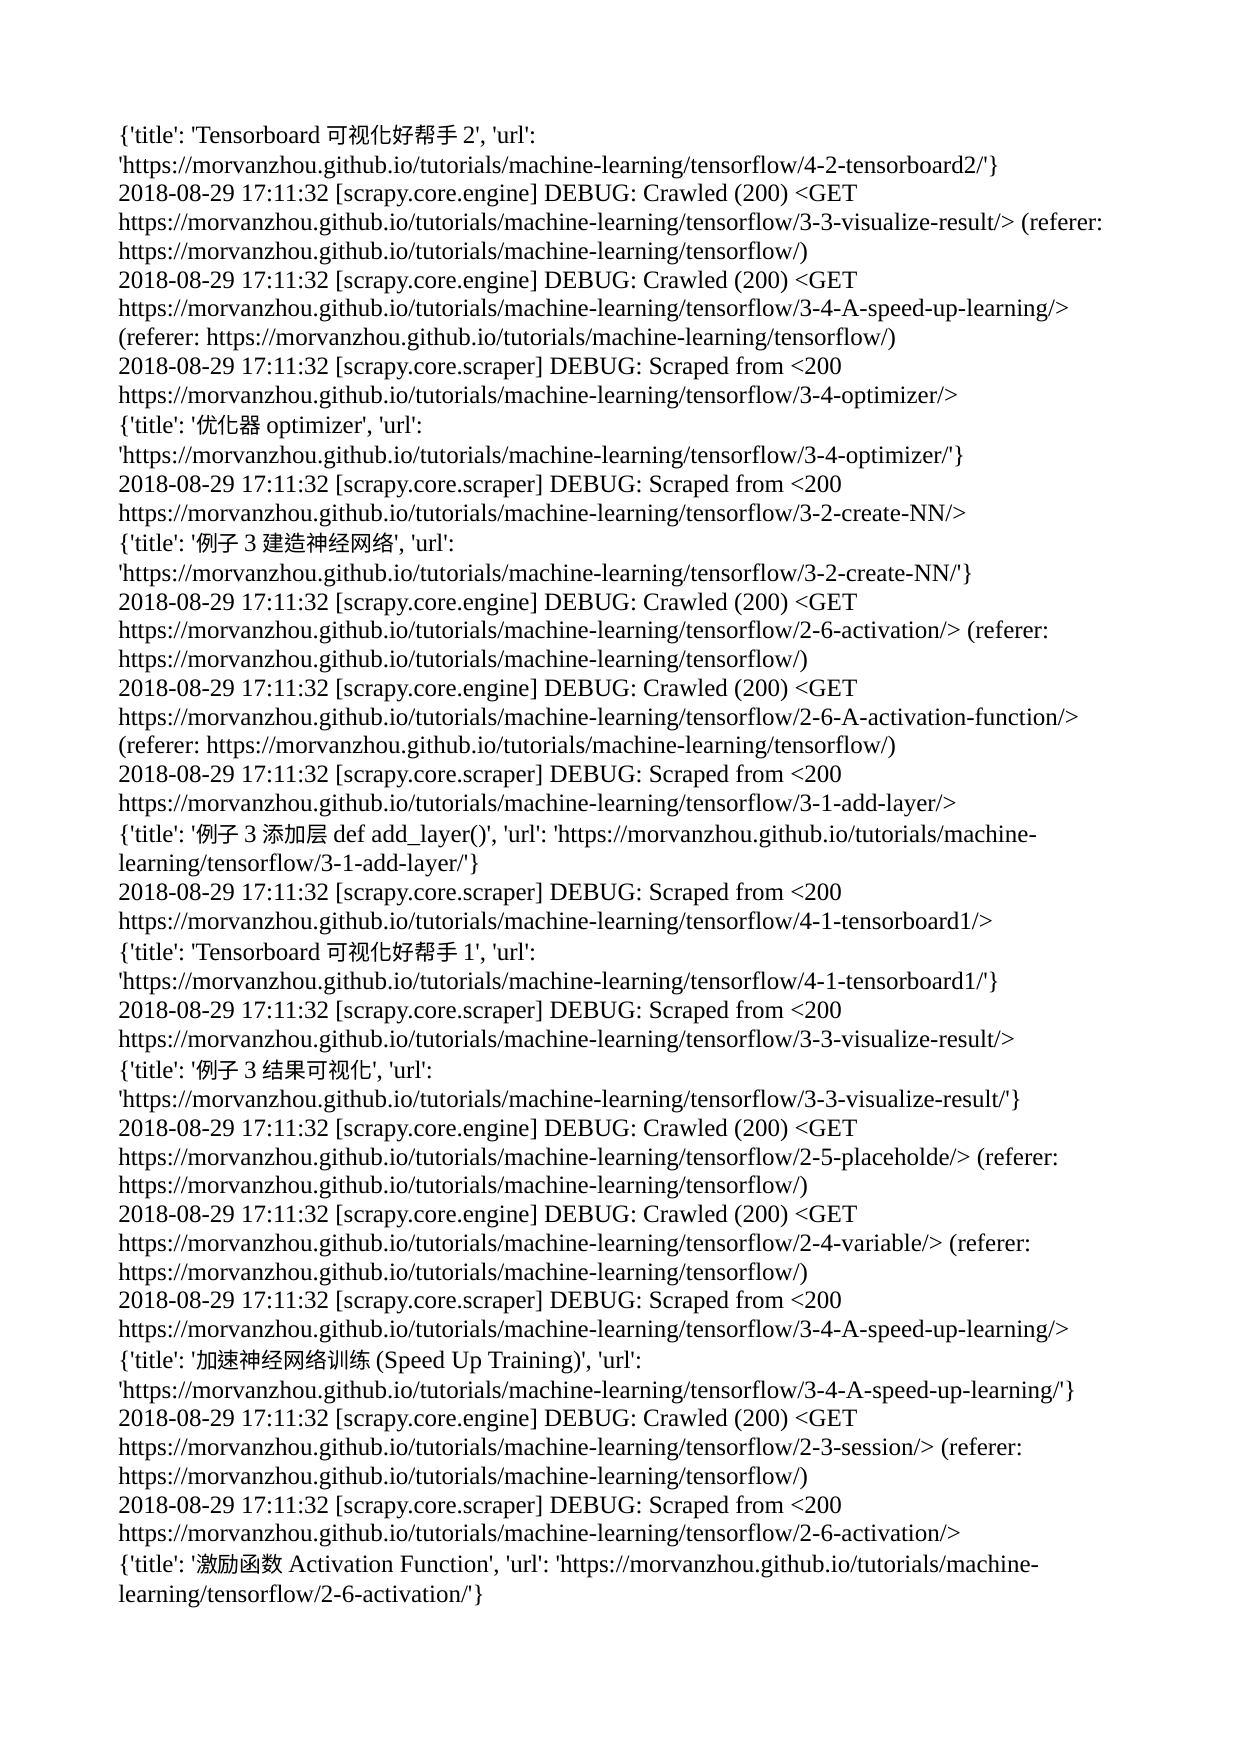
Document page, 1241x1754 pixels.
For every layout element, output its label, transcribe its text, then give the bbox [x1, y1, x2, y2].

text 2018-08-29 17:11:32 [scrapy.core.scraper] DEBUG: Scraped from <200 https://morvanzhou.github.io/tutorials/machine-learning/tensorflow/3-1-add-layer/> [118, 759, 1122, 817]
text {'title': 'Tensorboard 可视化好帮手 1', 'url': 'https://morvanzhou.github.io/tutorials/machine-learning/tensorflow/4-1-tensorboard1/'} [118, 935, 1122, 995]
text 2018-08-29 17:11:32 [scrapy.core.scraper] DEBUG: Scraped from <200 https://morvanzhou.github.io/tutorials/machine-learning/tensorflow/3-4-optimizer/> [118, 351, 1122, 408]
text 2018-08-29 17:11:32 [scrapy.core.engine] DEBUG: Crawled (200) <GET https://morvanzhou.github.io/tutorials/machine-learning/tensorflow/2-5-placeholde/> (referer: https://morvanzhou.github.io/tutorials/machine-learning/tensorflow/) [118, 1113, 1122, 1199]
text 2018-08-29 17:11:32 [scrapy.core.scraper] DEBUG: Scraped from <200 https://morvanzhou.github.io/tutorials/machine-learning/tensorflow/4-1-tensorboard1/> [118, 877, 1122, 935]
text {'title': '例子3 建造神经网络', 'url': 'https://morvanzhou.github.io/tutorials/machine-learning/tensorflow/3-2-create-NN/'} [118, 526, 1122, 587]
text 2018-08-29 17:11:32 [scrapy.core.engine] DEBUG: Crawled (200) <GET https://morvanzhou.github.io/tutorials/machine-learning/tensorflow/2-4-variable/> (referer: https://morvanzhou.github.io/tutorials/machine-learning/tensorflow/) [118, 1199, 1122, 1286]
text {'title': '加速神经网络训练 (Speed Up Training)', 'url': 'https://morvanzhou.github.io/tutorials/machine-learning/tensorflow/3-4-A-speed-up-learning/'} [118, 1343, 1122, 1403]
text 2018-08-29 17:11:32 [scrapy.core.scraper] DEBUG: Scraped from <200 https://morvanzhou.github.io/tutorials/machine-learning/tensorflow/3-4-A-speed-up-learning/> [118, 1286, 1122, 1343]
text 2018-08-29 17:11:32 [scrapy.core.engine] DEBUG: Crawled (200) <GET https://morvanzhou.github.io/tutorials/machine-learning/tensorflow/2-6-A-activation-function/> (referer: https://morvanzhou.github.io/tutorials/machine-learning/tensorflow/) [118, 673, 1122, 759]
text 2018-08-29 17:11:32 [scrapy.core.engine] DEBUG: Crawled (200) <GET https://morvanzhou.github.io/tutorials/machine-learning/tensorflow/2-3-session/> (referer: https://morvanzhou.github.io/tutorials/machine-learning/tensorflow/) [118, 1403, 1122, 1490]
text {'title': '例子3 添加层 def add_layer()', 'url': 'https://morvanzhou.github.io/tutorials/machine-learning/tensorflow/3-1-add-layer/'} [118, 817, 1122, 877]
text {'title': '激励函数 Activation Function', 'url': 'https://morvanzhou.github.io/tutorials/machine-learning/tensorflow/2-6-activation/'} [118, 1547, 1122, 1608]
text {'title': '例子3 结果可视化', 'url': 'https://morvanzhou.github.io/tutorials/machine-learning/tensorflow/3-3-visualize-result/'} [118, 1053, 1122, 1113]
text 2018-08-29 17:11:32 [scrapy.core.engine] DEBUG: Crawled (200) <GET https://morvanzhou.github.io/tutorials/machine-learning/tensorflow/3-3-visualize-result/> (referer: https://morvanzhou.github.io/tutorials/machine-learning/tensorflow/) [118, 178, 1122, 265]
text {'title': 'Tensorboard 可视化好帮手 2', 'url': 'https://morvanzhou.github.io/tutorials/machine-learning/tensorflow/4-2-tensorboard2/'} [118, 118, 1122, 178]
text 2018-08-29 17:11:32 [scrapy.core.scraper] DEBUG: Scraped from <200 https://morvanzhou.github.io/tutorials/machine-learning/tensorflow/3-2-create-NN/> [118, 469, 1122, 526]
text 2018-08-29 17:11:32 [scrapy.core.engine] DEBUG: Crawled (200) <GET https://morvanzhou.github.io/tutorials/machine-learning/tensorflow/2-6-activation/> (referer: https://morvanzhou.github.io/tutorials/machine-learning/tensorflow/) [118, 587, 1122, 673]
text 2018-08-29 17:11:32 [scrapy.core.scraper] DEBUG: Scraped from <200 https://morvanzhou.github.io/tutorials/machine-learning/tensorflow/3-3-visualize-result/> [118, 995, 1122, 1053]
text 2018-08-29 17:11:32 [scrapy.core.engine] DEBUG: Crawled (200) <GET https://morvanzhou.github.io/tutorials/machine-learning/tensorflow/3-4-A-speed-up-learning/> (referer: https://morvanzhou.github.io/tutorials/machine-learning/tensorflow/) [118, 265, 1122, 351]
text {'title': '优化器 optimizer', 'url': 'https://morvanzhou.github.io/tutorials/machine-learning/tensorflow/3-4-optimizer/'} [118, 408, 1122, 469]
text 2018-08-29 17:11:32 [scrapy.core.scraper] DEBUG: Scraped from <200 https://morvanzhou.github.io/tutorials/machine-learning/tensorflow/2-6-activation/> [118, 1490, 1122, 1547]
